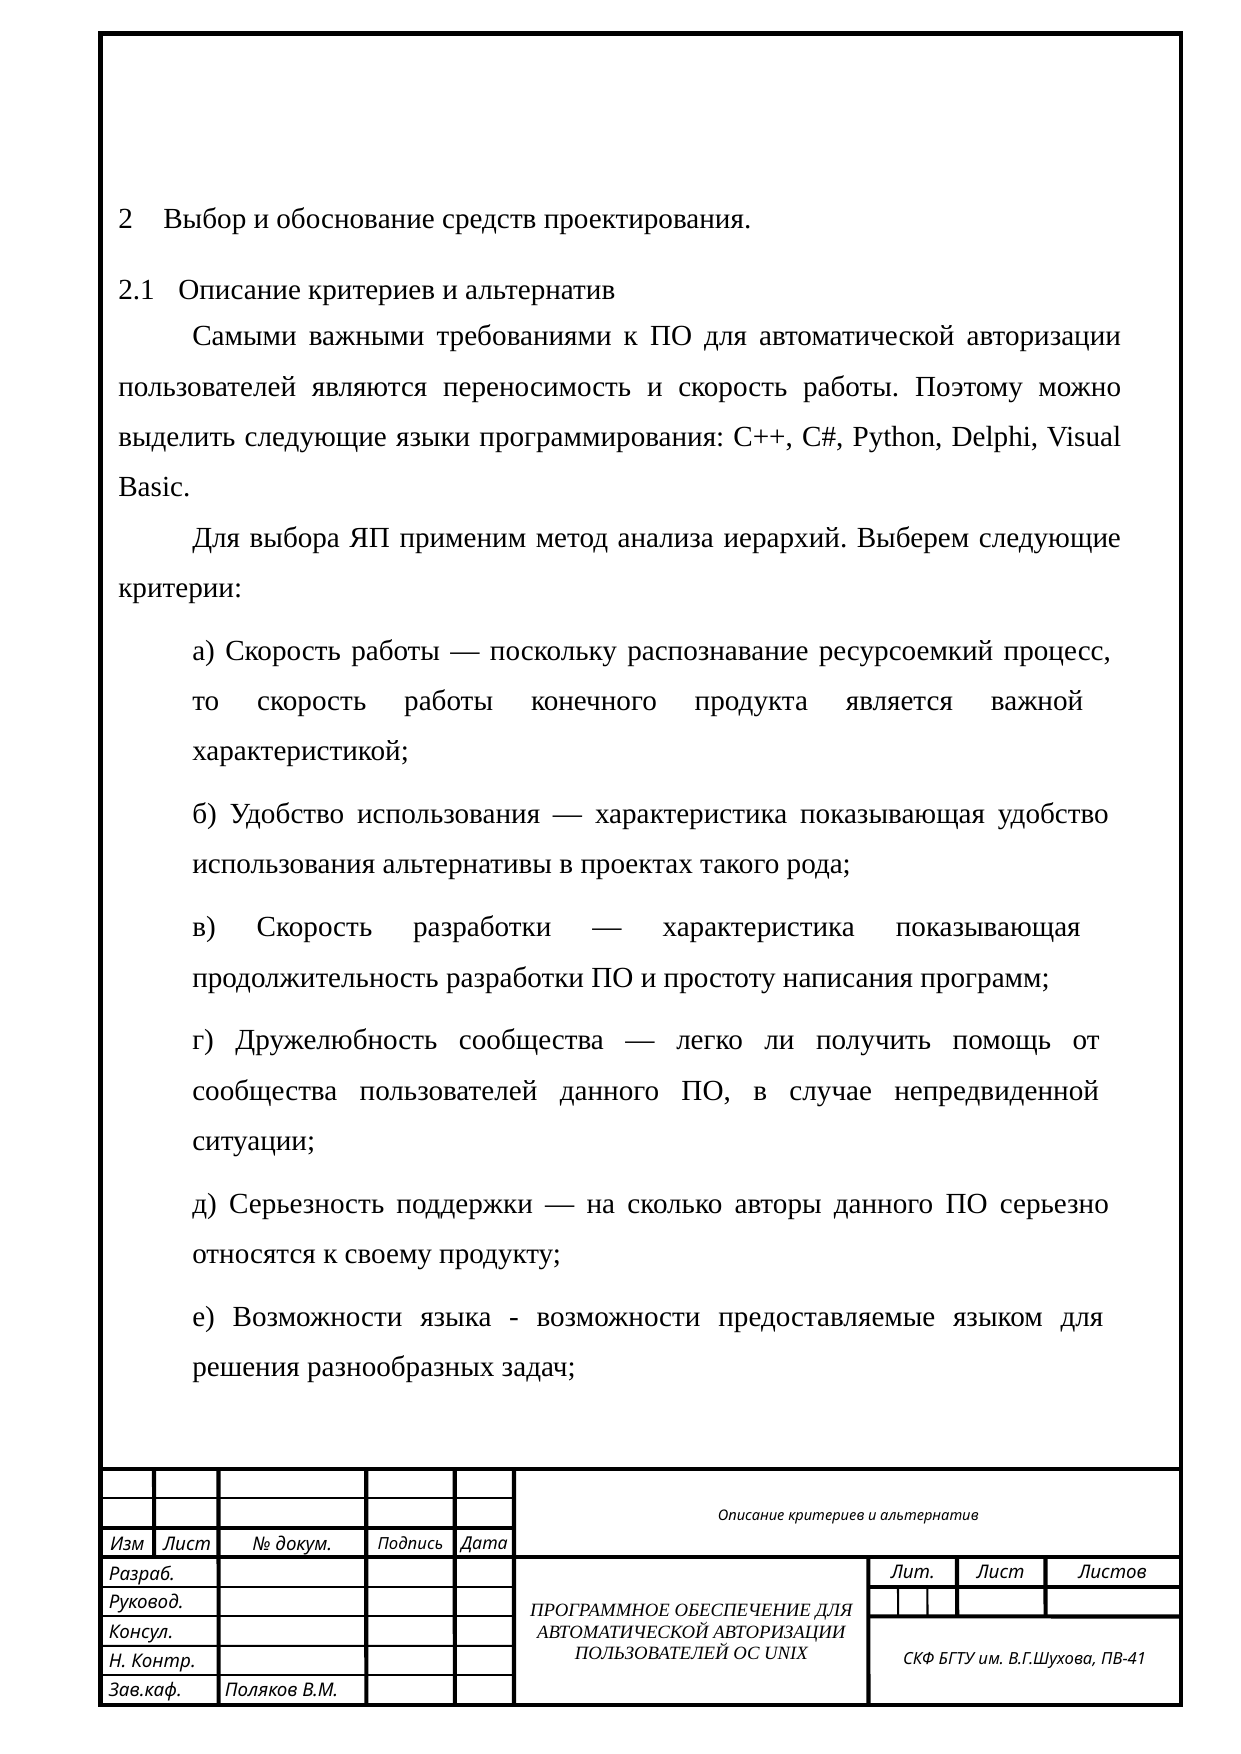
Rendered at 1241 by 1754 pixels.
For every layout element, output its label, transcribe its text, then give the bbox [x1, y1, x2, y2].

text б) Удобство использования — характеристика показывающая удобство использования альтернативы в проектах такого рода; [118, 796, 1122, 880]
text г) Дружелюбность сообщества — легко ли получить помощь от сообщества пользователей данного ПО, в случае непредвиденной ситуации; [118, 1022, 1122, 1157]
title Выбор и обоснование средств проектирования. [118, 201, 1122, 235]
text Для выбора ЯП применим метод анализа иерархий. Выберем следующие критерии: [118, 520, 1122, 603]
text а) Скорость работы — поскольку распознавание ресурсоемкий процесс, то скорость работы конечного продукта является важной характеристикой; [118, 633, 1122, 767]
text в) Скорость разработки — характеристика показывающая продолжительность разработки ПО и простоту написания программ; [118, 909, 1122, 993]
subtitle Описание критериев и альтернатив [118, 272, 1122, 306]
text е) Возможности языка - возможности предоставляемые языком для решения разнообразных задач; [118, 1299, 1122, 1383]
text Самыми важными требованиями к ПО для автоматической авторизации пользователей являются переносимость и скорость работы. Поэтому можно выделить следующие языки программирования: C++, C#, Python, Delphi, Visual Basic. [118, 318, 1122, 503]
text д) Серьезность поддержки — на сколько авторы данного ПО серьезно относятся к своему продукту; [118, 1186, 1122, 1270]
